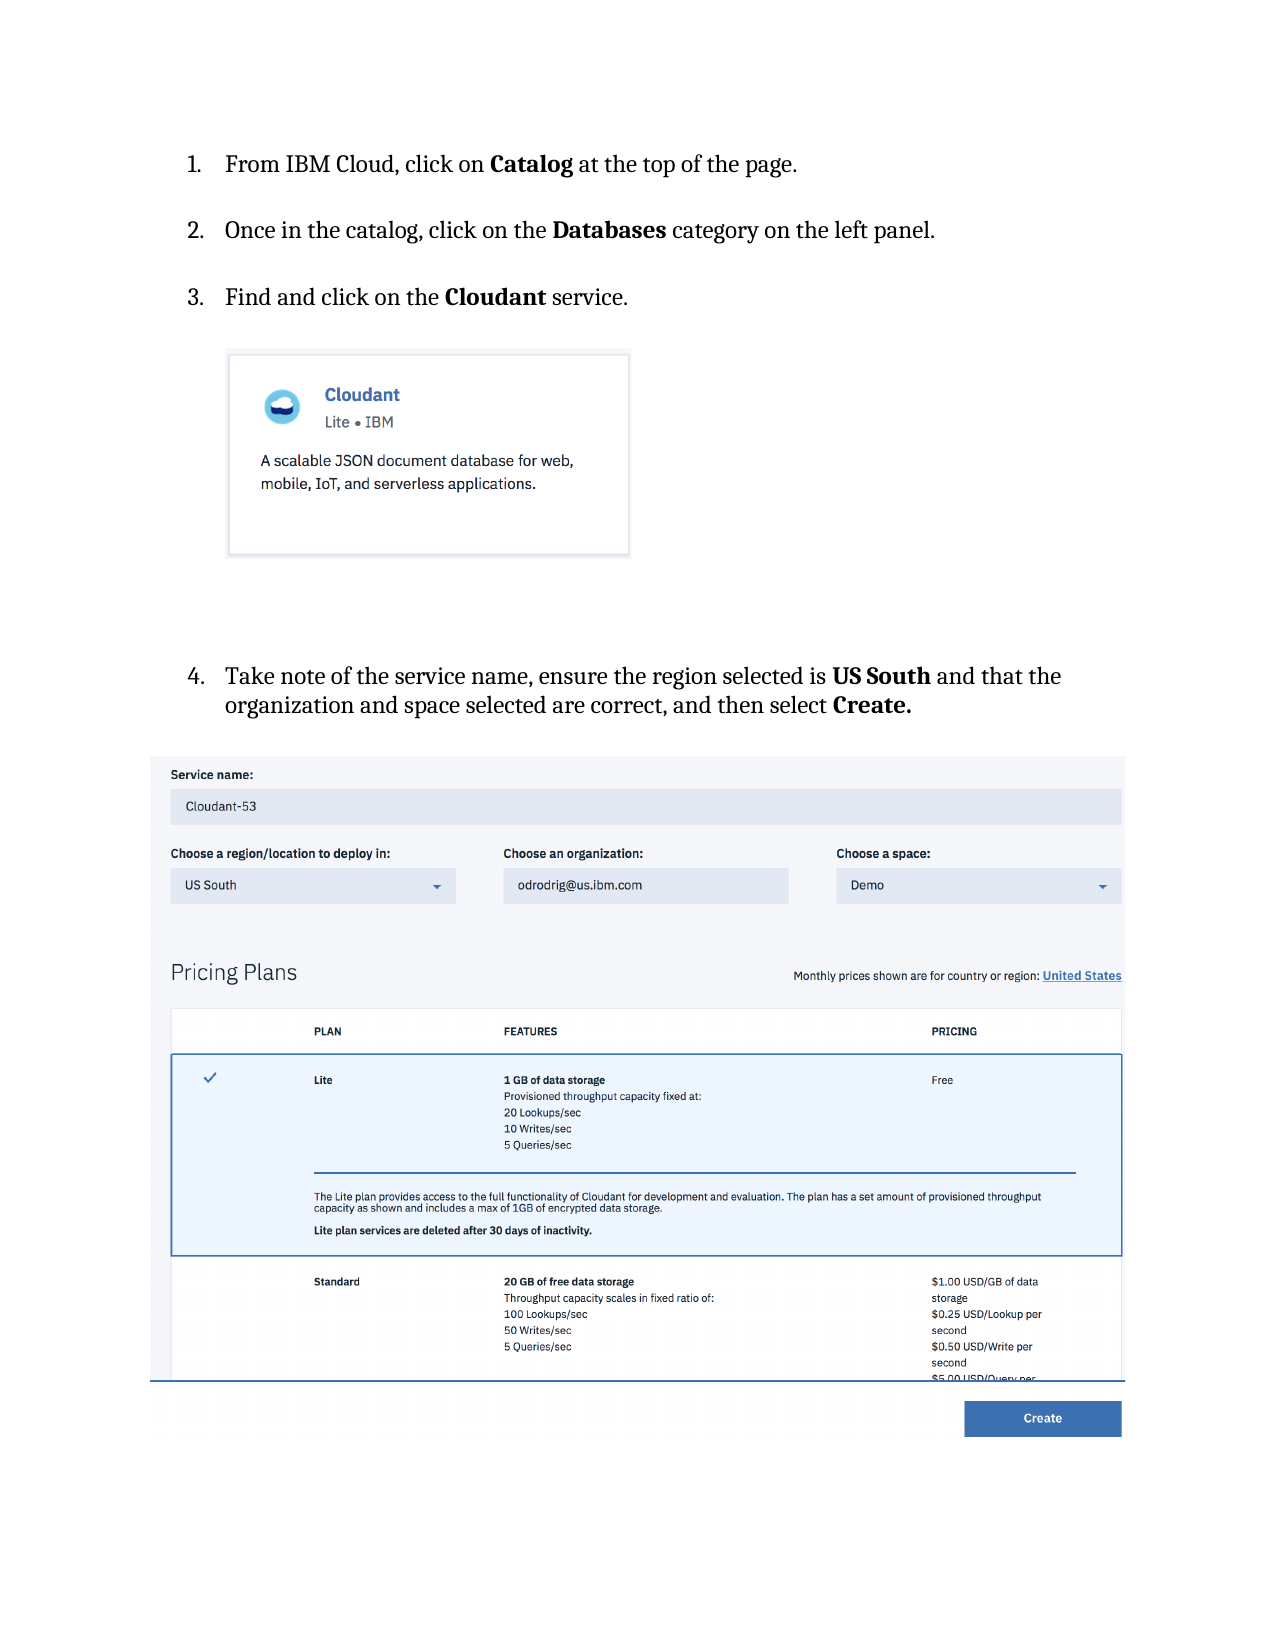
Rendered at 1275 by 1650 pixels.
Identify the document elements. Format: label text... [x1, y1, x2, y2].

list Find and click on the Cloudant service. [187, 282, 1125, 311]
list From IBM Cloud, click on Catalog at the top of the page. [187, 150, 1125, 179]
list Take note of the service name, ensure the region selected is US South and that the organization and space selected are correct, and then select Create. [187, 662, 1125, 719]
list Once in the catalog, click on the Databases category on the left panel. [187, 216, 1125, 245]
